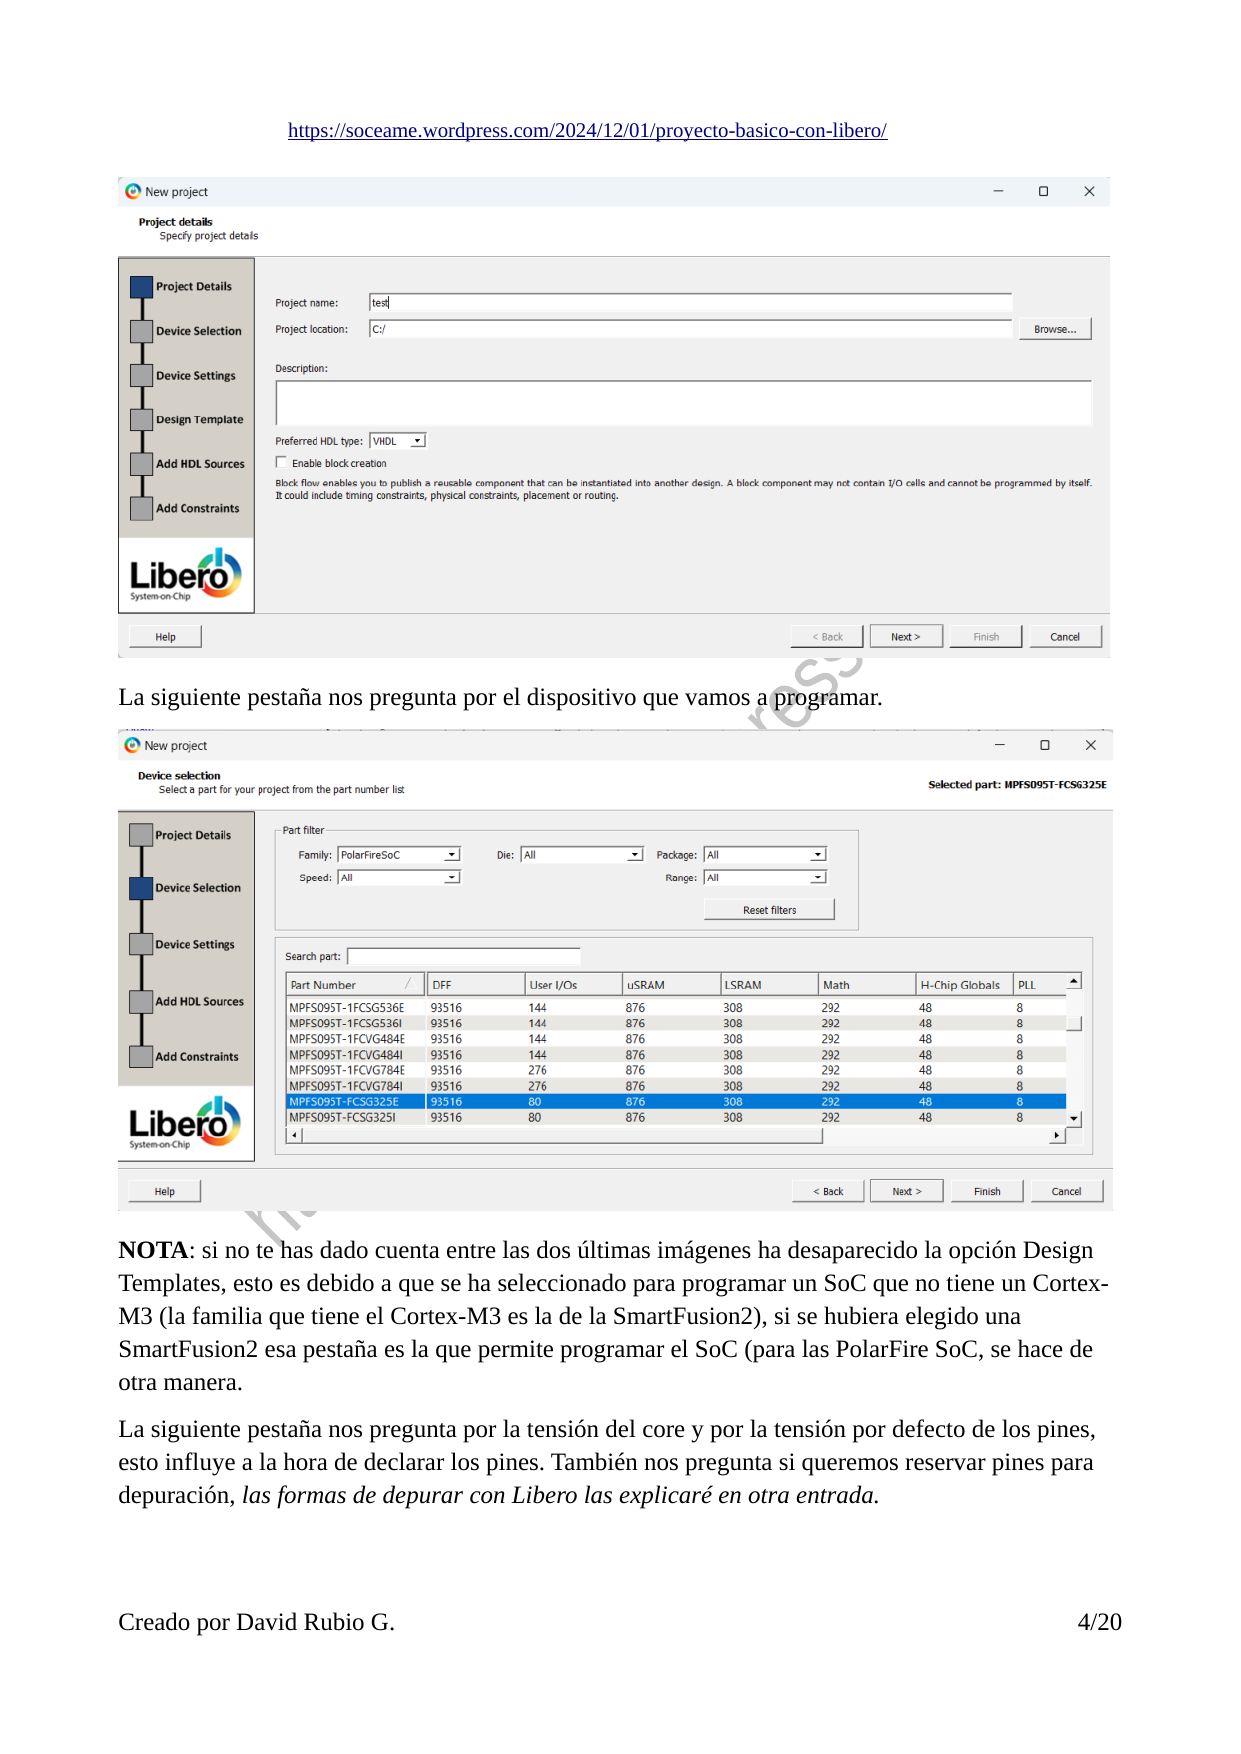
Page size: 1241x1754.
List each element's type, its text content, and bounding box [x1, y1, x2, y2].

text La siguiente pestaña nos pregunta por la tensión del core y por la tensión por defecto de los pines, esto influye a la hora de declarar los pines. También nos pregunta si queremos reservar pines para depuración, las formas de depurar con Libero las explicaré en otra entrada. [118, 1414, 1122, 1509]
text La siguiente pestaña nos pregunta por el dispositivo que vamos a programar. [118, 682, 831, 711]
picture [118, 729, 1114, 1211]
picture [118, 177, 1111, 658]
text La siguiente pestaña nos pregunta por el dispositivo que vamos a programar. [812, 682, 1122, 711]
text NOTA: si no te has dado cuenta entre las dos últimas imágenes ha desaparecido la opción Design Templates, esto es debido a que se ha seleccionado para programar un SoC que no tiene un Cortex-M3 (la familia que tiene el Cortex-M3 es la de la SmartFusion2), si se hubiera elegido una SmartFusion2 esa pestaña es la que permite programar el SoC (para las PolarFire SoC, se hace de otra manera. [118, 1235, 1122, 1396]
